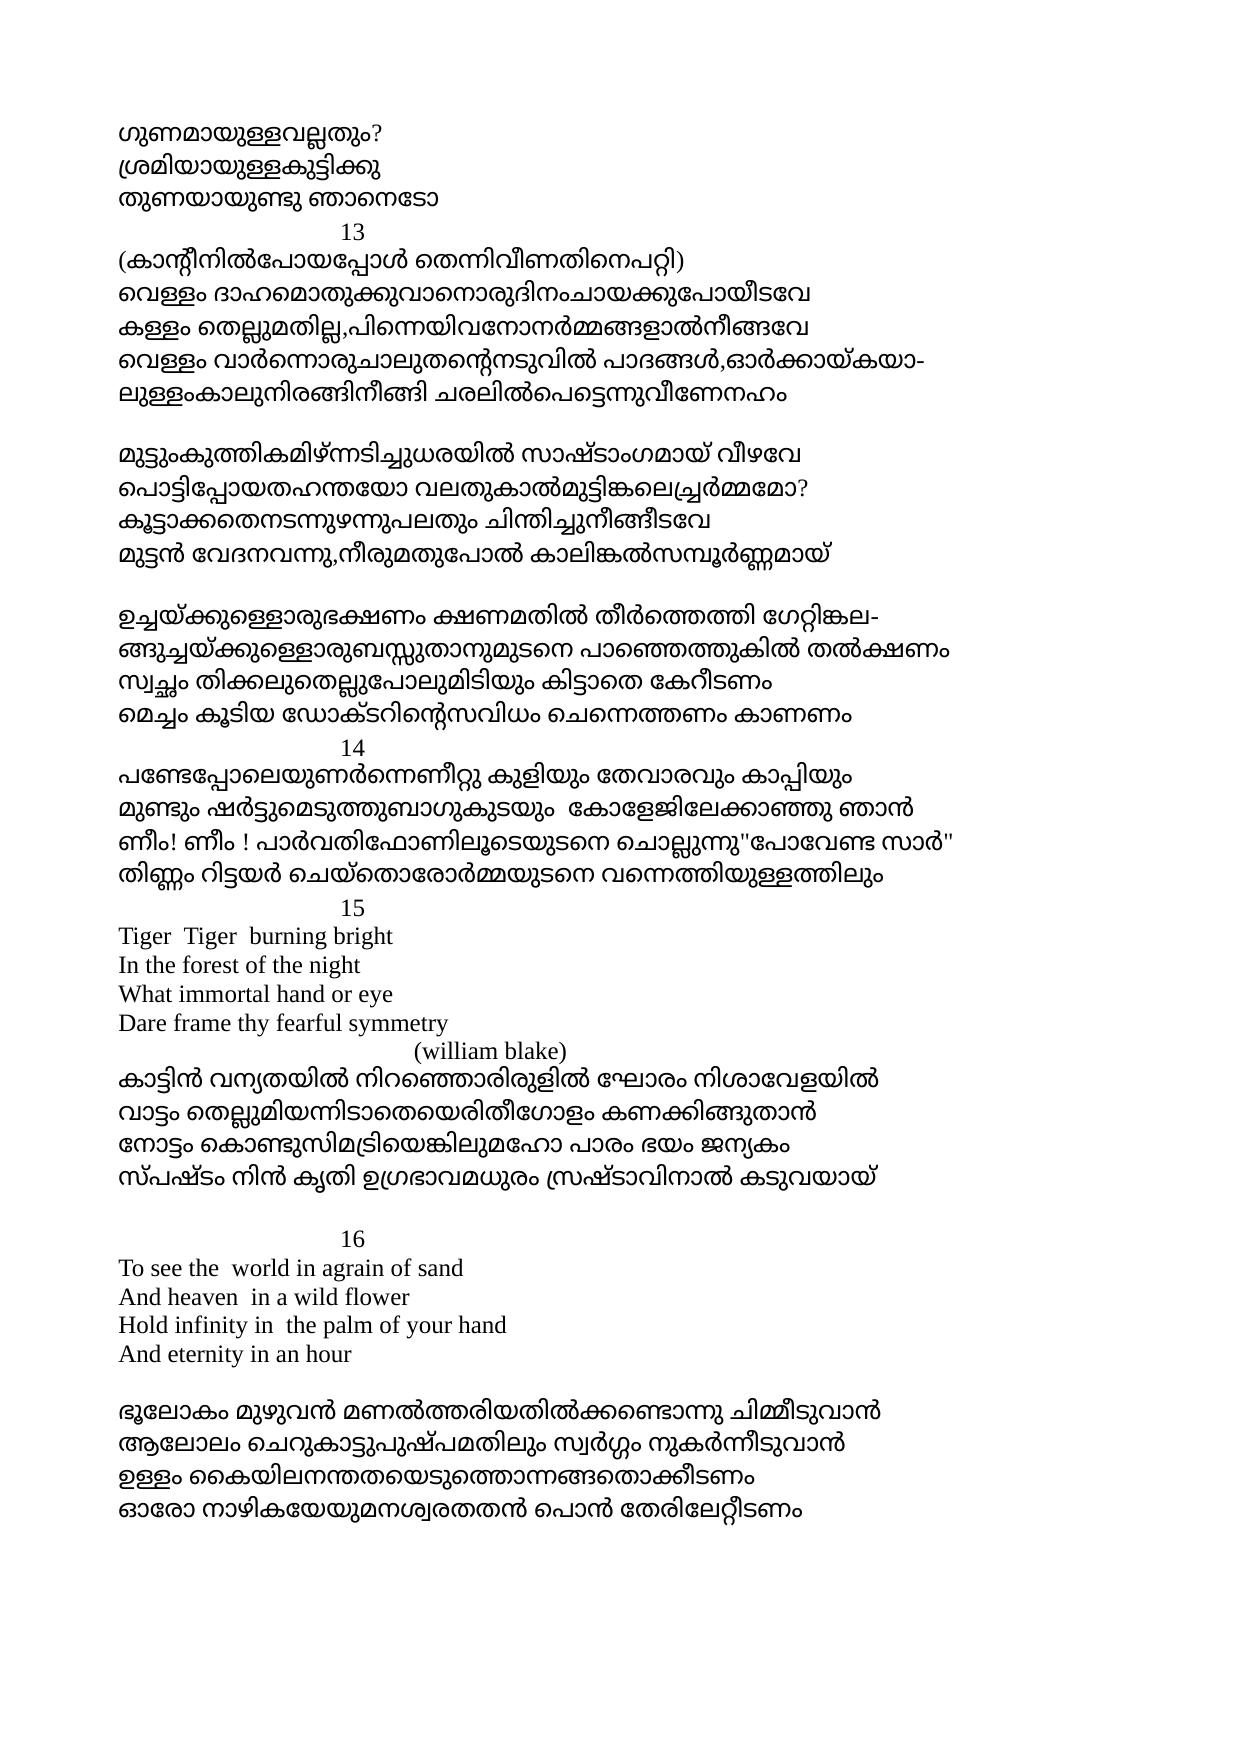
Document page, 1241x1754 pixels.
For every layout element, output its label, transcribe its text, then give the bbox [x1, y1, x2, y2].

text 14 [118, 733, 1122, 761]
text ഉള്ളം കൈയിലനന്തതയെടുത്തൊന്നങ്ങതൊക്കീടണം [118, 1462, 1122, 1495]
text (കാന്റീനിൽപോയപ്പോൾ തെന്നിവീണതിനെപറ്റി) [118, 246, 1122, 279]
text ആലോലം ചെറുകാട്ടുപുഷ്പമതിലും സ്വർഗ്ഗം നുകർന്നീടുവാൻ [118, 1429, 1122, 1462]
text നോട്ടം കൊണ്ടുസിമട്രിയെങ്കിലുമഹോ പാരം ഭയം ജന്യകം [118, 1130, 1122, 1163]
text പണ്ടേപ്പോലെയുണർന്നെണീറ്റു കുളിയും തേവാരവും കാപ്പിയും [118, 761, 1122, 794]
text ഗുണമായുള്ളവല്ലതും? [118, 118, 1122, 152]
text And eternity in an hour [118, 1339, 1122, 1368]
text What immortal hand or eye [118, 979, 1122, 1008]
text And heaven in a wild flower [118, 1282, 1122, 1311]
text മുട്ടൻ വേദനവന്നു,നീരുമതുപോൽ കാലിങ്കൽസമ്പൂർണ്ണമായ് [118, 539, 1122, 572]
text കൂട്ടാക്കതെനടന്നുഴന്നുപലതും ചിന്തിച്ചുനീങ്ങീടവേ [118, 506, 1122, 539]
text ഉച്ചയ്ക്കുള്ളൊരുഭക്ഷണം ക്ഷണമതിൽ തീർത്തെത്തി ഗേറ്റിങ്കല- [118, 601, 1122, 635]
text (william blake) [118, 1036, 1122, 1065]
text മുട്ടുംകുത്തികമിഴ്ന്നടിച്ചുധരയിൽ സാഷ്ടാംഗമായ് വീഴവേ [118, 440, 1122, 473]
text 15 [118, 893, 1122, 921]
text 16 [118, 1224, 1122, 1253]
text ശ്രമിയായുള്ളകുട്ടിക്കു [118, 152, 1122, 184]
text കള്ളം തെല്ലുമതില്ല,പിന്നെയിവനോനർമ്മങ്ങളാൽനീങ്ങവേ [118, 312, 1122, 345]
text വെള്ളം ദാഹമൊതുക്കുവാനൊരുദിനംചായക്കുപോയീടവേ [118, 279, 1122, 312]
text പൊട്ടിപ്പോയതഹന്തയോ വലതുകാൽമുട്ടിങ്കലെച്ച്രർമ്മമോ? [118, 473, 1122, 506]
text ണീം! ണീം ! പാർവതിഫോണിലൂടെയുടനെ ചൊല്ലുന്നു"പോവേണ്ട സാർ" [118, 827, 1122, 860]
text സ്വച്ഛം തിക്കലുതെല്ലുപോലുമിടിയും കിട്ടാതെ കേറീടണം [118, 667, 1122, 700]
text ലുള്ളംകാലുനിരങ്ങിനീങ്ങി ചരലിൽപെട്ടെന്നുവീണേനഹം [118, 379, 1122, 411]
text Dare frame thy fearful symmetry [118, 1008, 1122, 1036]
text മുണ്ടും ഷർട്ടുമെടുത്തുബാഗുകുടയും കോളേജിലേക്കാഞ്ഞു ഞാൻ [118, 794, 1122, 827]
text തുണയായുണ്ടു ഞാനെടോ [118, 184, 1122, 217]
text സ്പഷ്ടം നിൻ കൃതി ഉഗ്രഭാവമധുരം സ്രഷ്ടാവിനാൽ കടുവയായ് [118, 1163, 1122, 1196]
text Hold infinity in the palm of your hand [118, 1311, 1122, 1339]
text വെള്ളം വാർന്നൊരുചാലുതന്റെനടുവിൽ പാദങ്ങൾ,ഓർക്കായ്കയാ- [118, 345, 1122, 379]
text തിണ്ണം റിട്ടയർ ചെയ്തൊരോർമ്മയുടനെ വന്നെത്തിയുള്ളത്തിലും [118, 860, 1122, 893]
text To see the world in agrain of sand [118, 1253, 1122, 1282]
text In the forest of the night [118, 950, 1122, 979]
text 13 [118, 217, 1122, 246]
text ഓരോ നാഴികയേയുമനശ്വരതതൻ പൊൻ തേരിലേറ്റീടണം [118, 1495, 1122, 1527]
text Tiger Tiger burning bright [118, 921, 1122, 950]
text വാട്ടം തെല്ലുമിയന്നിടാതെയെരിതീഗോളം കണക്കിങ്ങുതാൻ [118, 1098, 1122, 1130]
text കാട്ടിൻ വന്യതയിൽ നിറഞ്ഞൊരിരുളിൽ ഘോരം നിശാവേളയിൽ [118, 1065, 1122, 1098]
text ങ്ങുച്ചയ്ക്കുള്ളൊരുബസ്സുതാനുമുടനെ പാഞ്ഞെത്തുകിൽ തൽക്ഷണം [118, 635, 1122, 667]
text മെച്ചം കൂടിയ ഡോക്ടറിന്റെസവിധം ചെന്നെത്തണം കാണണം [118, 700, 1122, 733]
text ഭൂലോകം മുഴുവൻ മണൽത്തരിയതിൽക്കണ്ടൊന്നു ചിമ്മീടുവാൻ [118, 1397, 1122, 1429]
